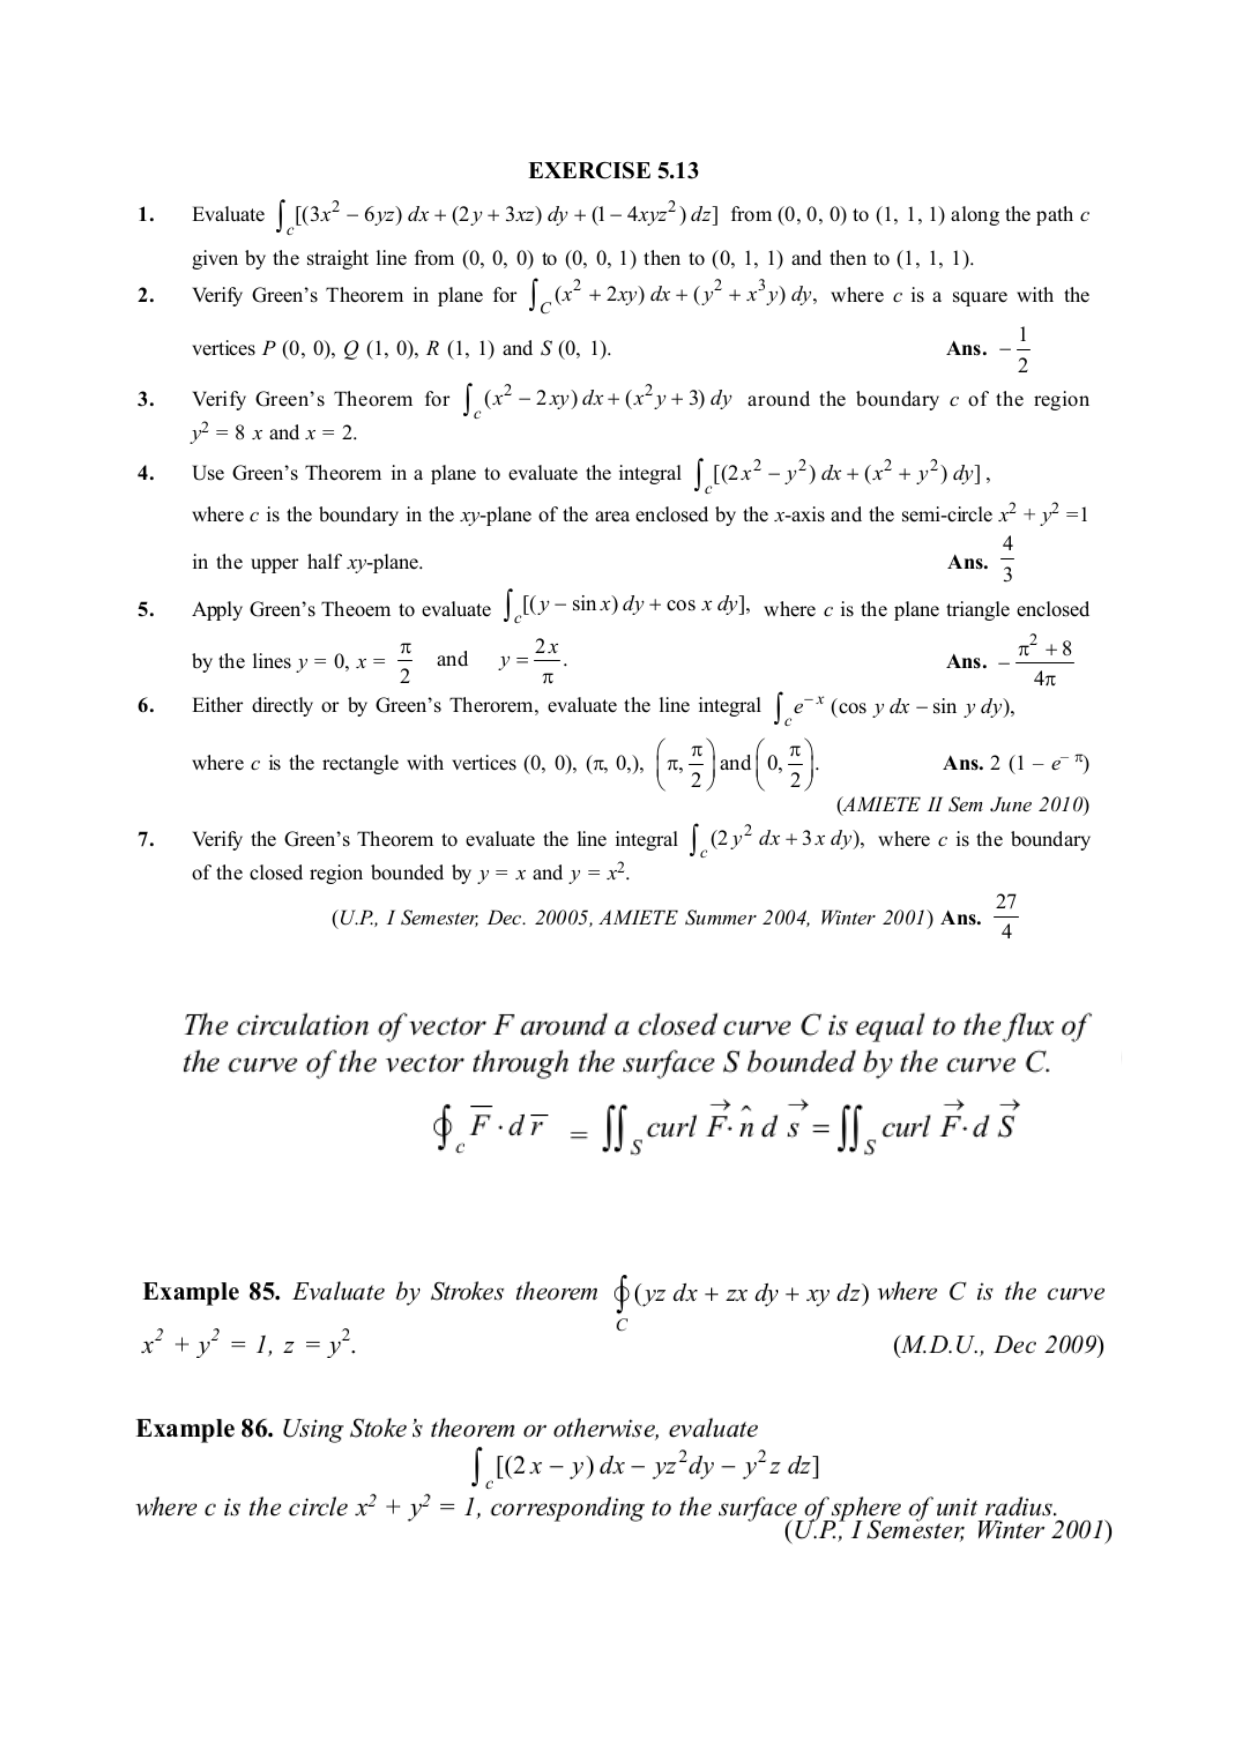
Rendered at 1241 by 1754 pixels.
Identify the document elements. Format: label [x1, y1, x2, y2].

picture [118, 1007, 1123, 1156]
picture [118, 146, 1123, 950]
picture [118, 1415, 1123, 1546]
picture [118, 1270, 1123, 1358]
